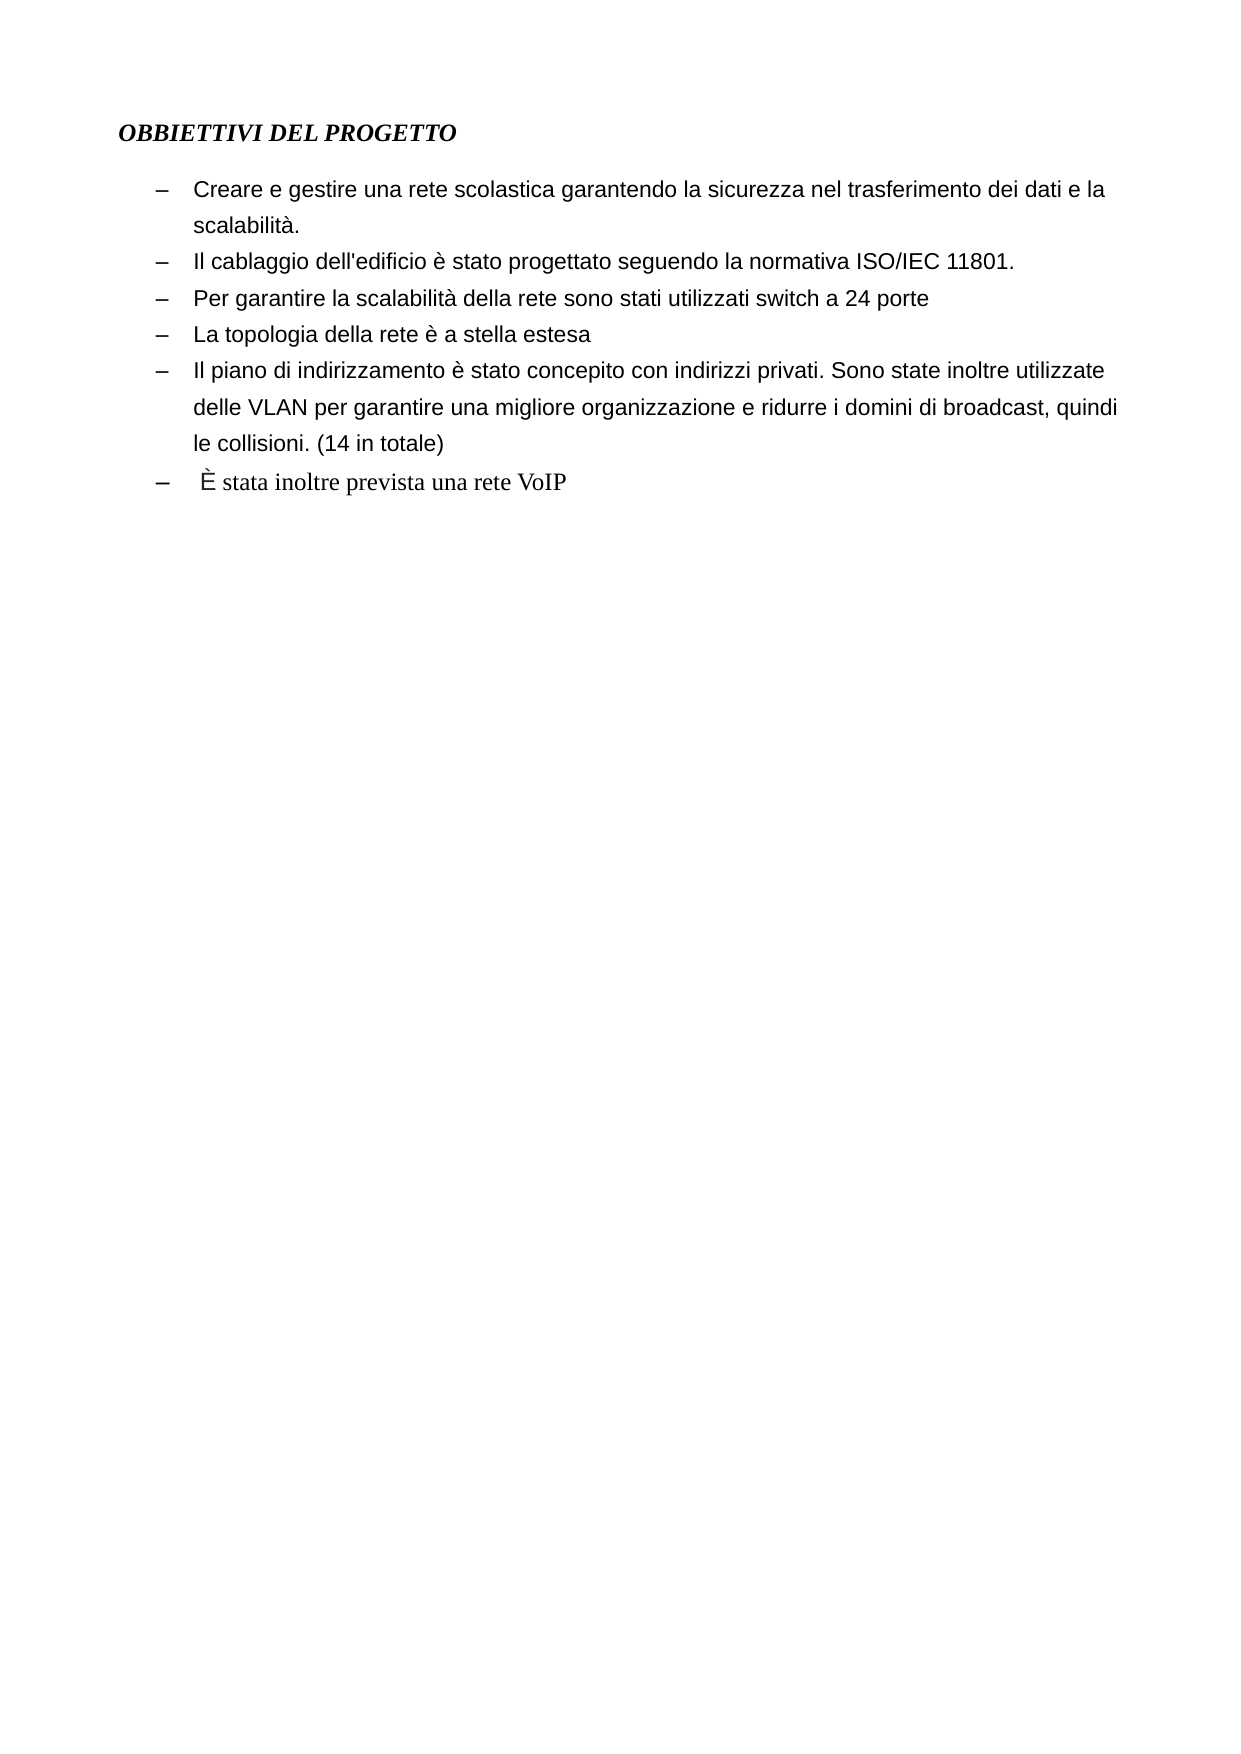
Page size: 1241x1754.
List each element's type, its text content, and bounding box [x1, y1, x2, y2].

text OBBIETTIVI DEL PROGETTO [118, 118, 1122, 147]
list Creare e gestire una rete scolastica garantendo la sicurezza nel trasferimento dei dati e la scalabilità. [156, 176, 1122, 238]
list È stata inoltre prevista una rete VoIP [156, 466, 1122, 495]
list Il cablaggio dell'edificio è stato progettato seguendo la normativa ISO/IEC 11801. [156, 248, 1122, 275]
list Il piano di indirizzamento è stato concepito con indirizzi privati. Sono state inoltre utilizzate delle VLAN per garantire una migliore organizzazione e ridurre i domini di broadcast, quindi le collisioni. (14 in totale) [156, 357, 1122, 456]
list Per garantire la scalabilità della rete sono stati utilizzati switch a 24 porte [156, 285, 1122, 311]
list La topologia della rete è a stella estesa [156, 321, 1122, 347]
